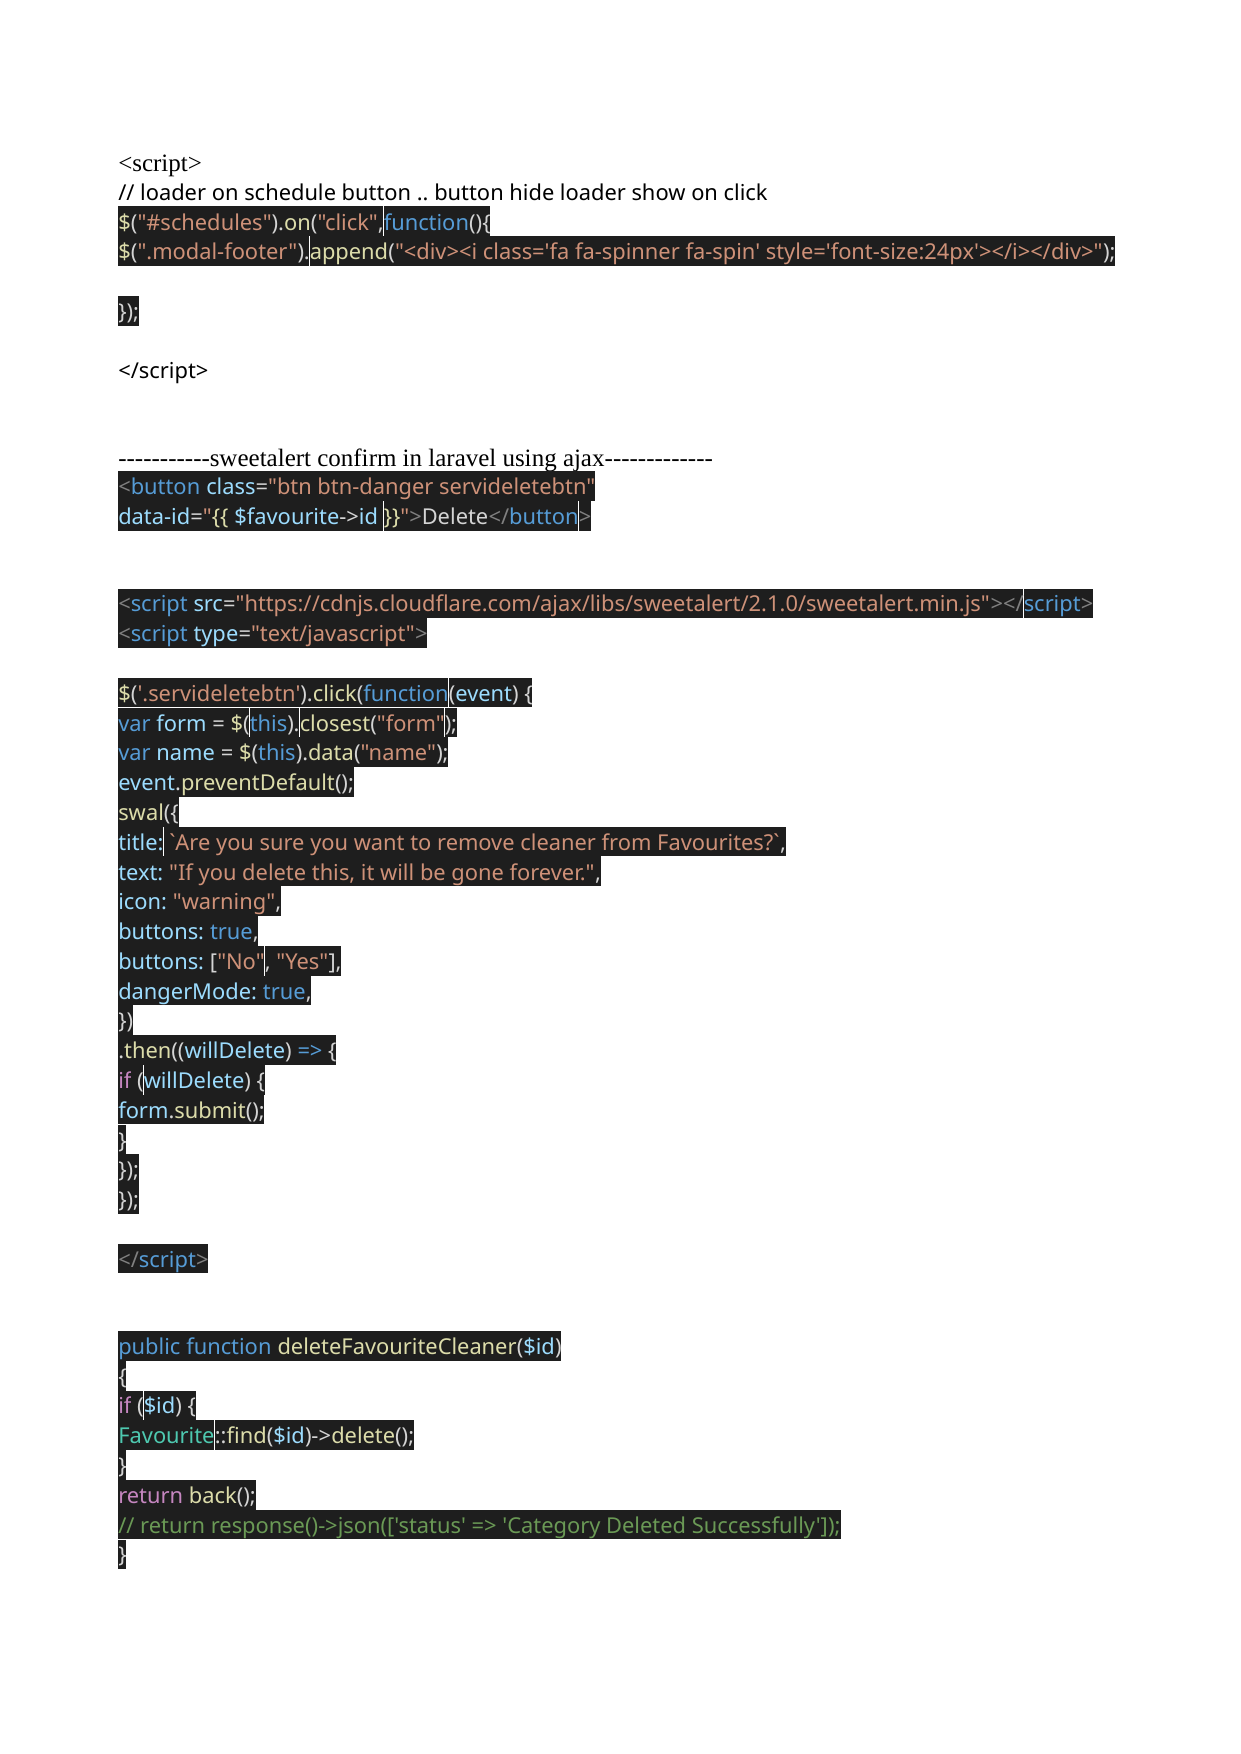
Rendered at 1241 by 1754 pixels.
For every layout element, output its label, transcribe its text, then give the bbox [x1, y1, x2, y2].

text </script> [118, 1244, 1122, 1273]
text event.preventDefault(); [118, 767, 1122, 797]
text var form = $(this).closest("form"); [118, 707, 1122, 737]
text .then((willDelete) => { [118, 1035, 1122, 1065]
text dangerMode: true, [118, 976, 1122, 1005]
text data-id="{{ $favourite->id }}">Delete</button> [118, 501, 1122, 531]
text var name = $(this).data("name"); [118, 737, 1122, 767]
text } [118, 1124, 1122, 1154]
text }); [118, 296, 1122, 326]
text // loader on schedule button .. button hide loader show on click [118, 177, 1122, 206]
text swal({ [118, 797, 1122, 827]
text $("#schedules").on("click",function(){ [118, 206, 1122, 236]
text // return response()->json(['status' => 'Category Deleted Successfully']); [118, 1510, 1122, 1539]
text if (willDelete) { [118, 1065, 1122, 1095]
text $('.servideletebtn').click(function(event) { [118, 678, 1122, 707]
text title: `Are you sure you want to remove cleaner from Favourites?`, [118, 827, 1122, 856]
text $(".modal-footer").append("<div><i class='fa fa-spinner fa-spin' style='font-size:24px'></i></div>"); [118, 236, 1122, 266]
text <script> [118, 148, 1122, 177]
text }) [118, 1005, 1122, 1035]
text <script type="text/javascript"> [118, 618, 1122, 648]
text form.submit(); [118, 1095, 1122, 1124]
text buttons: ["No", "Yes"], [118, 946, 1122, 976]
text text: "If you delete this, it will be gone forever.", [118, 856, 1122, 886]
text if ($id) { [118, 1391, 1122, 1420]
text -----------sweetalert confirm in laravel using ajax------------- [118, 443, 1122, 471]
text }); [118, 1184, 1122, 1214]
text <script src="https://cdnjs.cloudflare.com/ajax/libs/sweetalert/2.1.0/sweetalert.min.js"></script> [118, 588, 1122, 618]
text public function deleteFavouriteCleaner($id) [118, 1331, 1122, 1361]
text </script> [118, 355, 1122, 385]
text icon: "warning", [118, 886, 1122, 916]
text } [118, 1450, 1122, 1480]
text }); [118, 1154, 1122, 1184]
text return back(); [118, 1480, 1122, 1510]
text <button class="btn btn-danger servideletebtn" [118, 471, 1122, 501]
text } [118, 1539, 1122, 1569]
text { [118, 1361, 1122, 1391]
text buttons: true, [118, 916, 1122, 946]
text Favourite::find($id)->delete(); [118, 1420, 1122, 1450]
